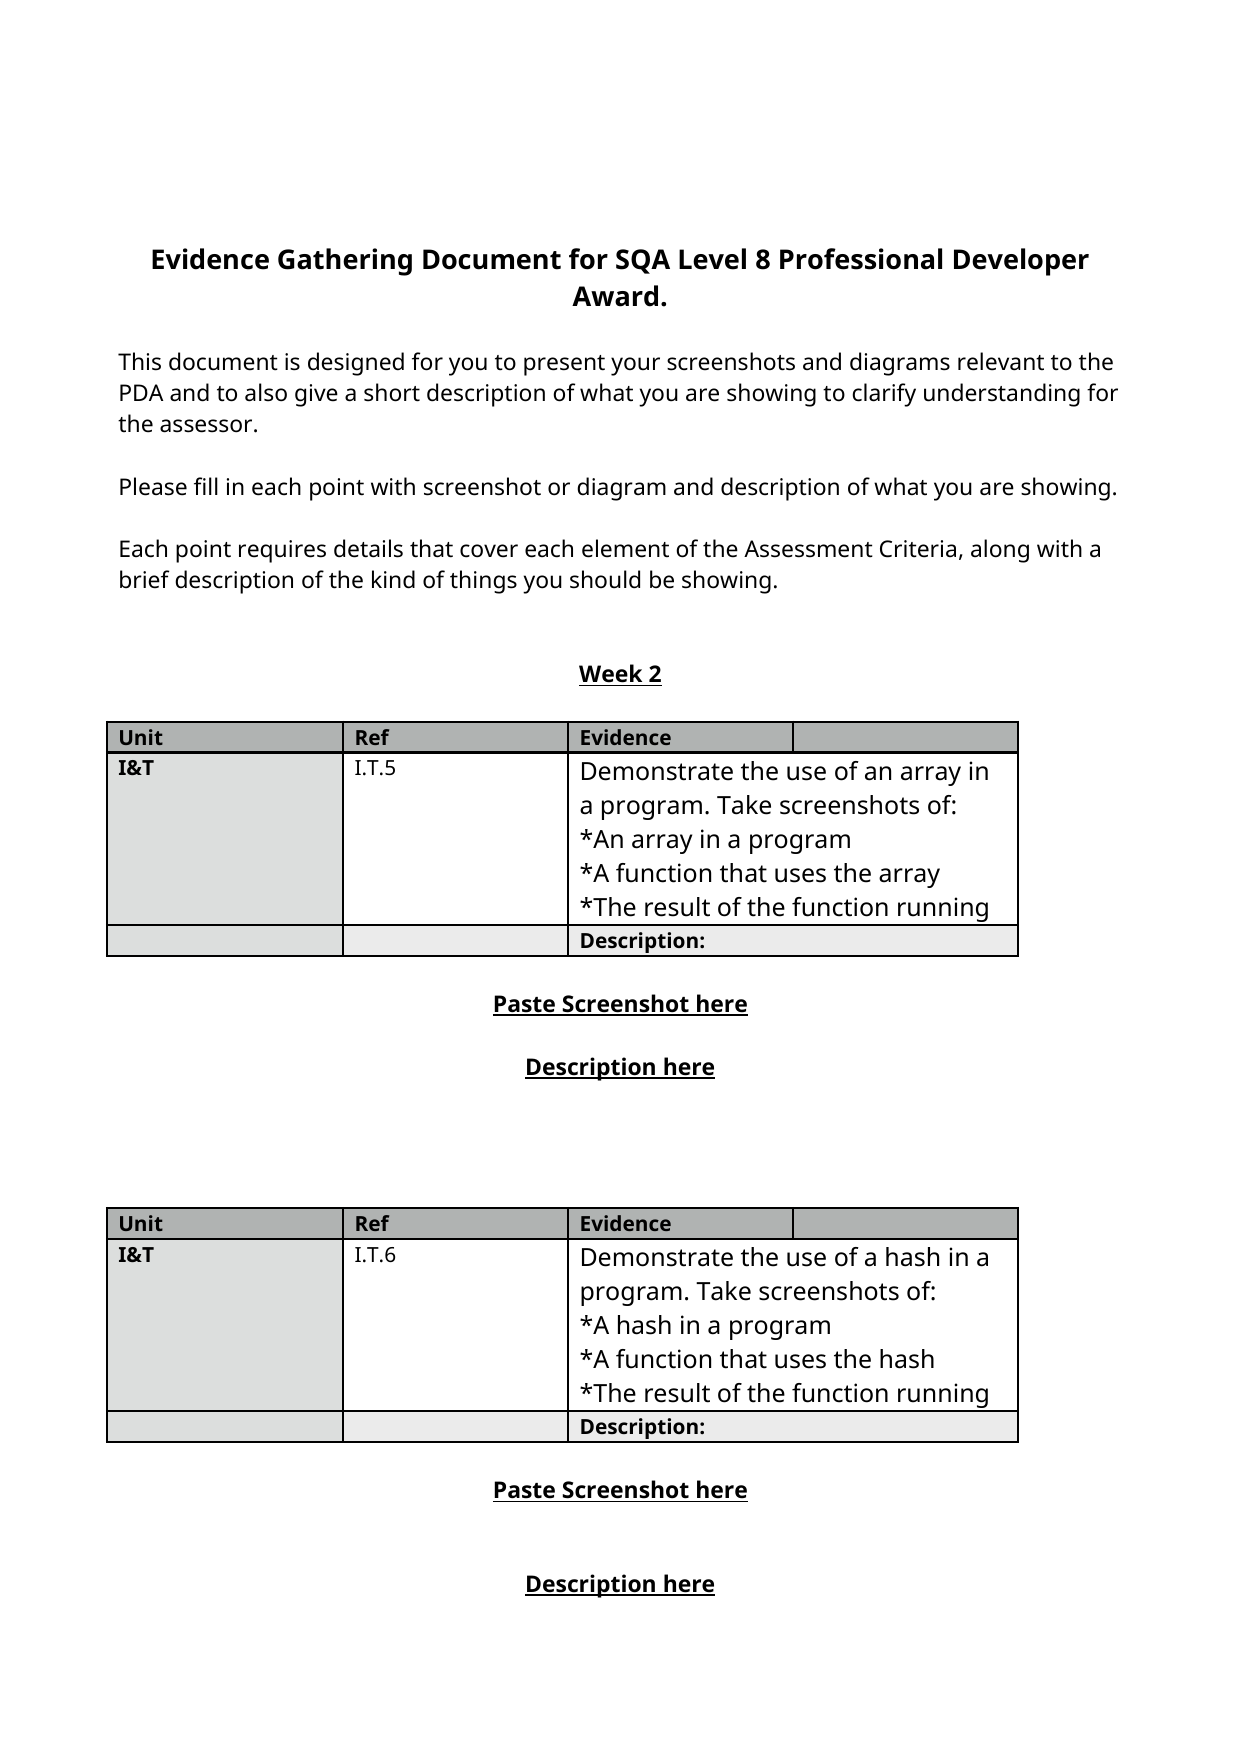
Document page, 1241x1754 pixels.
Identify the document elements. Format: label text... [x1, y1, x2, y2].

table_cell [344, 926, 567, 955]
table_cell [108, 926, 342, 955]
table_header Unit [108, 723, 342, 751]
text Evidence Gathering Document for SQA Level 8 Professional Developer Award. [118, 241, 1122, 314]
text Description here [118, 1051, 1122, 1082]
table_cell Description: [569, 1412, 1017, 1441]
table_header Evidence [569, 1209, 792, 1238]
table_cell Demonstrate the use of an array in a program. Take screenshots of: *An array in a program *A function that uses the array *The result of the function running [569, 754, 1017, 924]
table_cell I&T [108, 1240, 342, 1410]
table_header [794, 1209, 1017, 1238]
table_cell I.T.5 [344, 754, 567, 924]
text Please fill in each point with screenshot or diagram and description of what you are showing. [118, 471, 1122, 502]
text Each point requires details that cover each element of the Assessment Criteria, along with a brief description of the kind of things you should be showing. [118, 533, 1122, 596]
table_header [794, 723, 1017, 751]
table_cell I.T.6 [344, 1240, 567, 1410]
table_header Evidence [569, 723, 792, 751]
table_header Unit [108, 1209, 342, 1238]
text Description here [118, 1568, 1122, 1599]
table_cell [344, 1412, 567, 1441]
table_header Ref [344, 1209, 567, 1238]
table_header Ref [344, 723, 567, 751]
text Week 2 [118, 658, 1122, 689]
table_cell Description: [569, 926, 1017, 955]
table_cell Demonstrate the use of a hash in a program. Take screenshots of: *A hash in a program *A function that uses the hash *The result of the function running [569, 1240, 1017, 1410]
table_cell I&T [108, 754, 342, 924]
table_cell [108, 1412, 342, 1441]
text Paste Screenshot here [118, 1474, 1122, 1505]
text This document is designed for you to present your screenshots and diagrams relevant to the PDA and to also give a short description of what you are showing to clarify understanding for the assessor. [118, 346, 1122, 439]
text Paste Screenshot here [118, 988, 1122, 1019]
